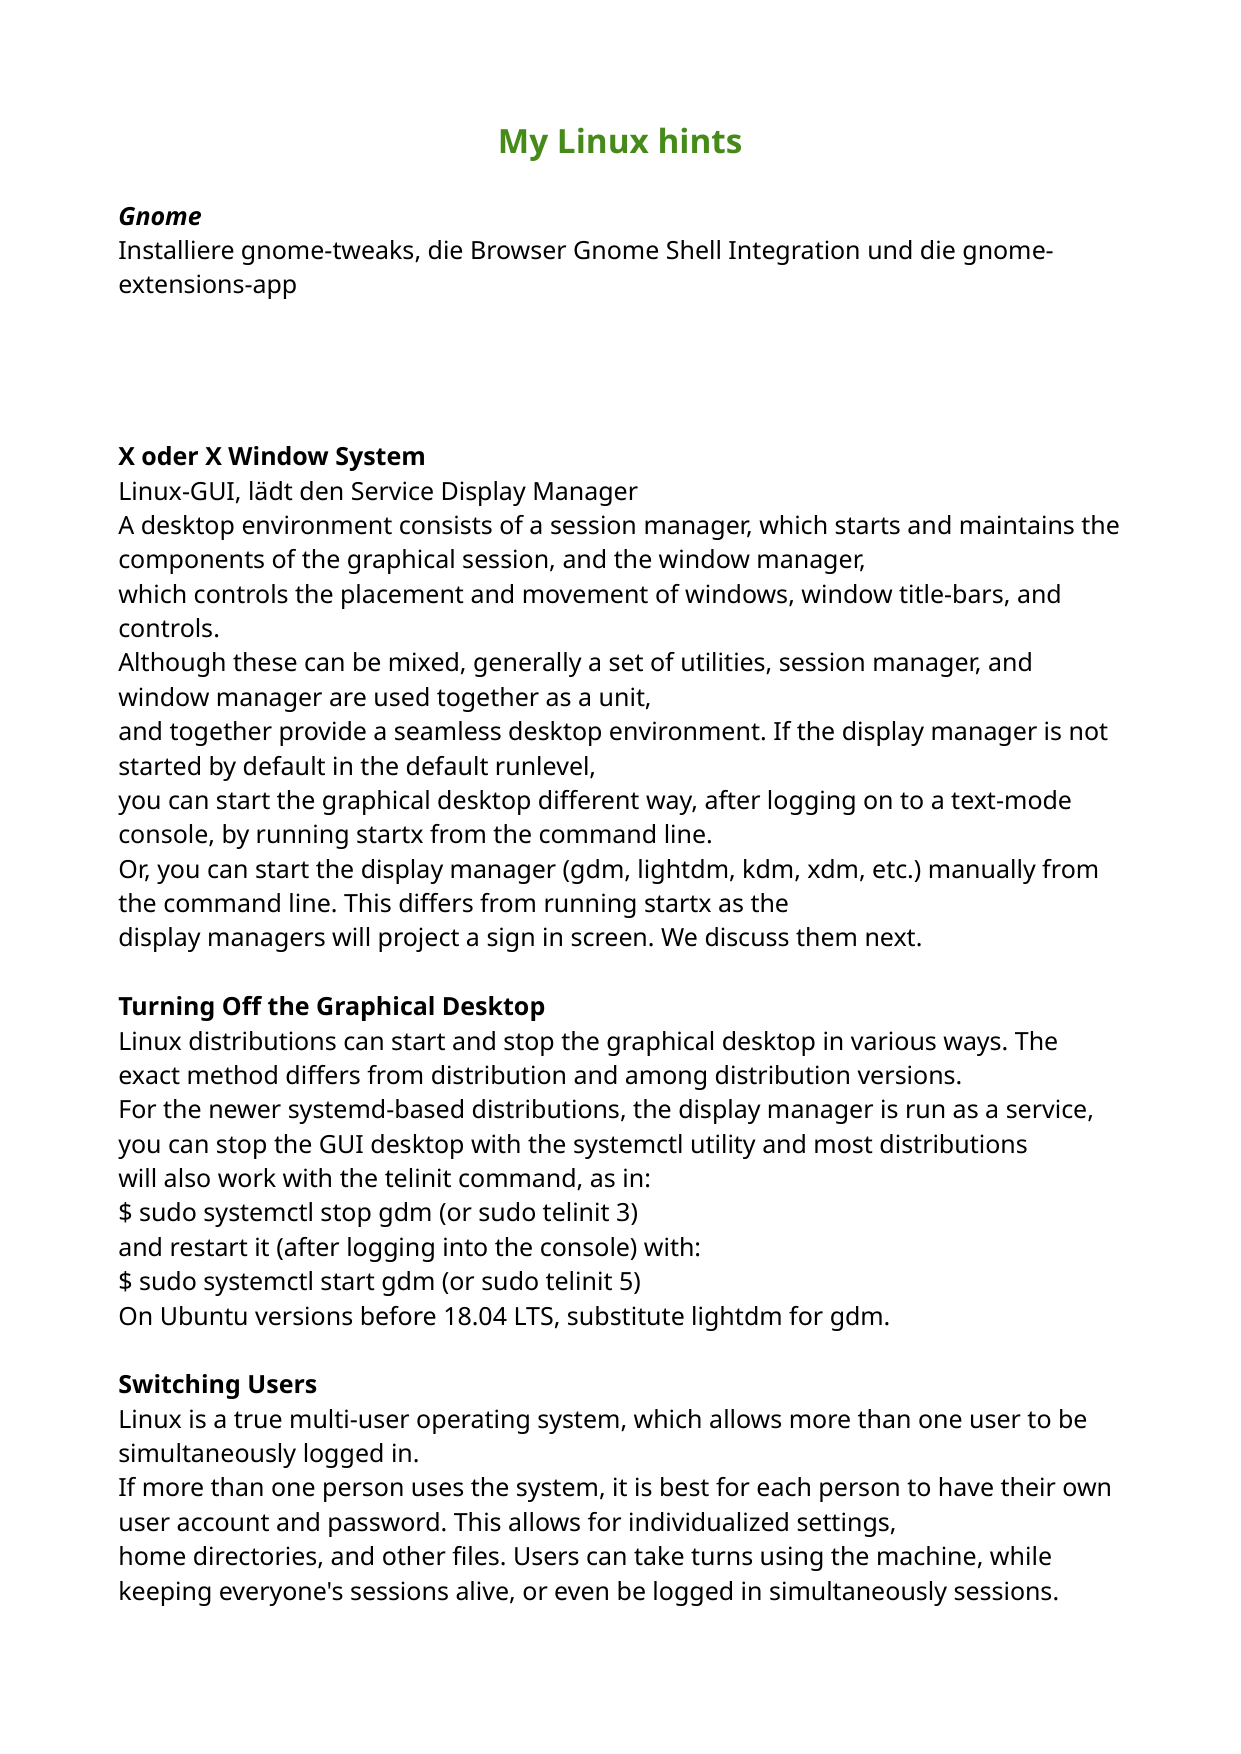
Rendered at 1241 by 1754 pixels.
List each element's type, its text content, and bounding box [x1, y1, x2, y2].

text Linux distributions can start and stop the graphical desktop in various ways. The exact method differs from distribution and among distribution versions. [118, 1023, 1122, 1092]
text and together provide a seamless desktop environment. If the display manager is not started by default in the default runlevel, [118, 713, 1122, 782]
text $ sudo systemctl stop gdm (or sudo telinit 3) [118, 1195, 1122, 1229]
text A desktop environment consists of a session manager, which starts and maintains the components of the graphical session, and the window manager, [118, 507, 1122, 576]
text and restart it (after logging into the console) with: [118, 1229, 1122, 1263]
text display managers will project a sign in screen. We discuss them next. [118, 920, 1122, 954]
text you can start the graphical desktop different way, after logging on to a text-mode console, by running startx from the command line. [118, 782, 1122, 851]
text X oder X Window System [118, 438, 1122, 473]
text For the newer systemd-based distributions, the display manager is run as a service, you can stop the GUI desktop with the systemctl utility and most distributions [118, 1092, 1122, 1160]
text Turning Off the Graphical Desktop [118, 988, 1122, 1023]
text will also work with the telinit command, as in: [118, 1160, 1122, 1195]
text Gnome [118, 198, 1122, 232]
text Installiere gnome-tweaks, die Browser Gnome Shell Integration und die gnome-extensions-app [118, 232, 1122, 301]
text Or, you can start the display manager (gdm, lightdm, kdm, xdm, etc.) manually from the command line. This differs from running startx as the [118, 851, 1122, 920]
text My Linux hints [118, 118, 1122, 163]
text Linux-GUI, lädt den Service Display Manager [118, 473, 1122, 507]
text Switching Users [118, 1367, 1122, 1401]
text Although these can be mixed, generally a set of utilities, session manager, and window manager are used together as a unit, [118, 645, 1122, 713]
text If more than one person uses the system, it is best for each person to have their own user account and password. This allows for individualized settings, [118, 1470, 1122, 1538]
text $ sudo systemctl start gdm (or sudo telinit 5) [118, 1263, 1122, 1298]
text Linux is a true multi-user operating system, which allows more than one user to be simultaneously logged in. [118, 1401, 1122, 1470]
text home directories, and other files. Users can take turns using the machine, while keeping everyone's sessions alive, or even be logged in simultaneously sessions. [118, 1538, 1122, 1607]
text On Ubuntu versions before 18.04 LTS, substitute lightdm for gdm. [118, 1298, 1122, 1332]
text which controls the placement and movement of windows, window title-bars, and controls. [118, 576, 1122, 645]
